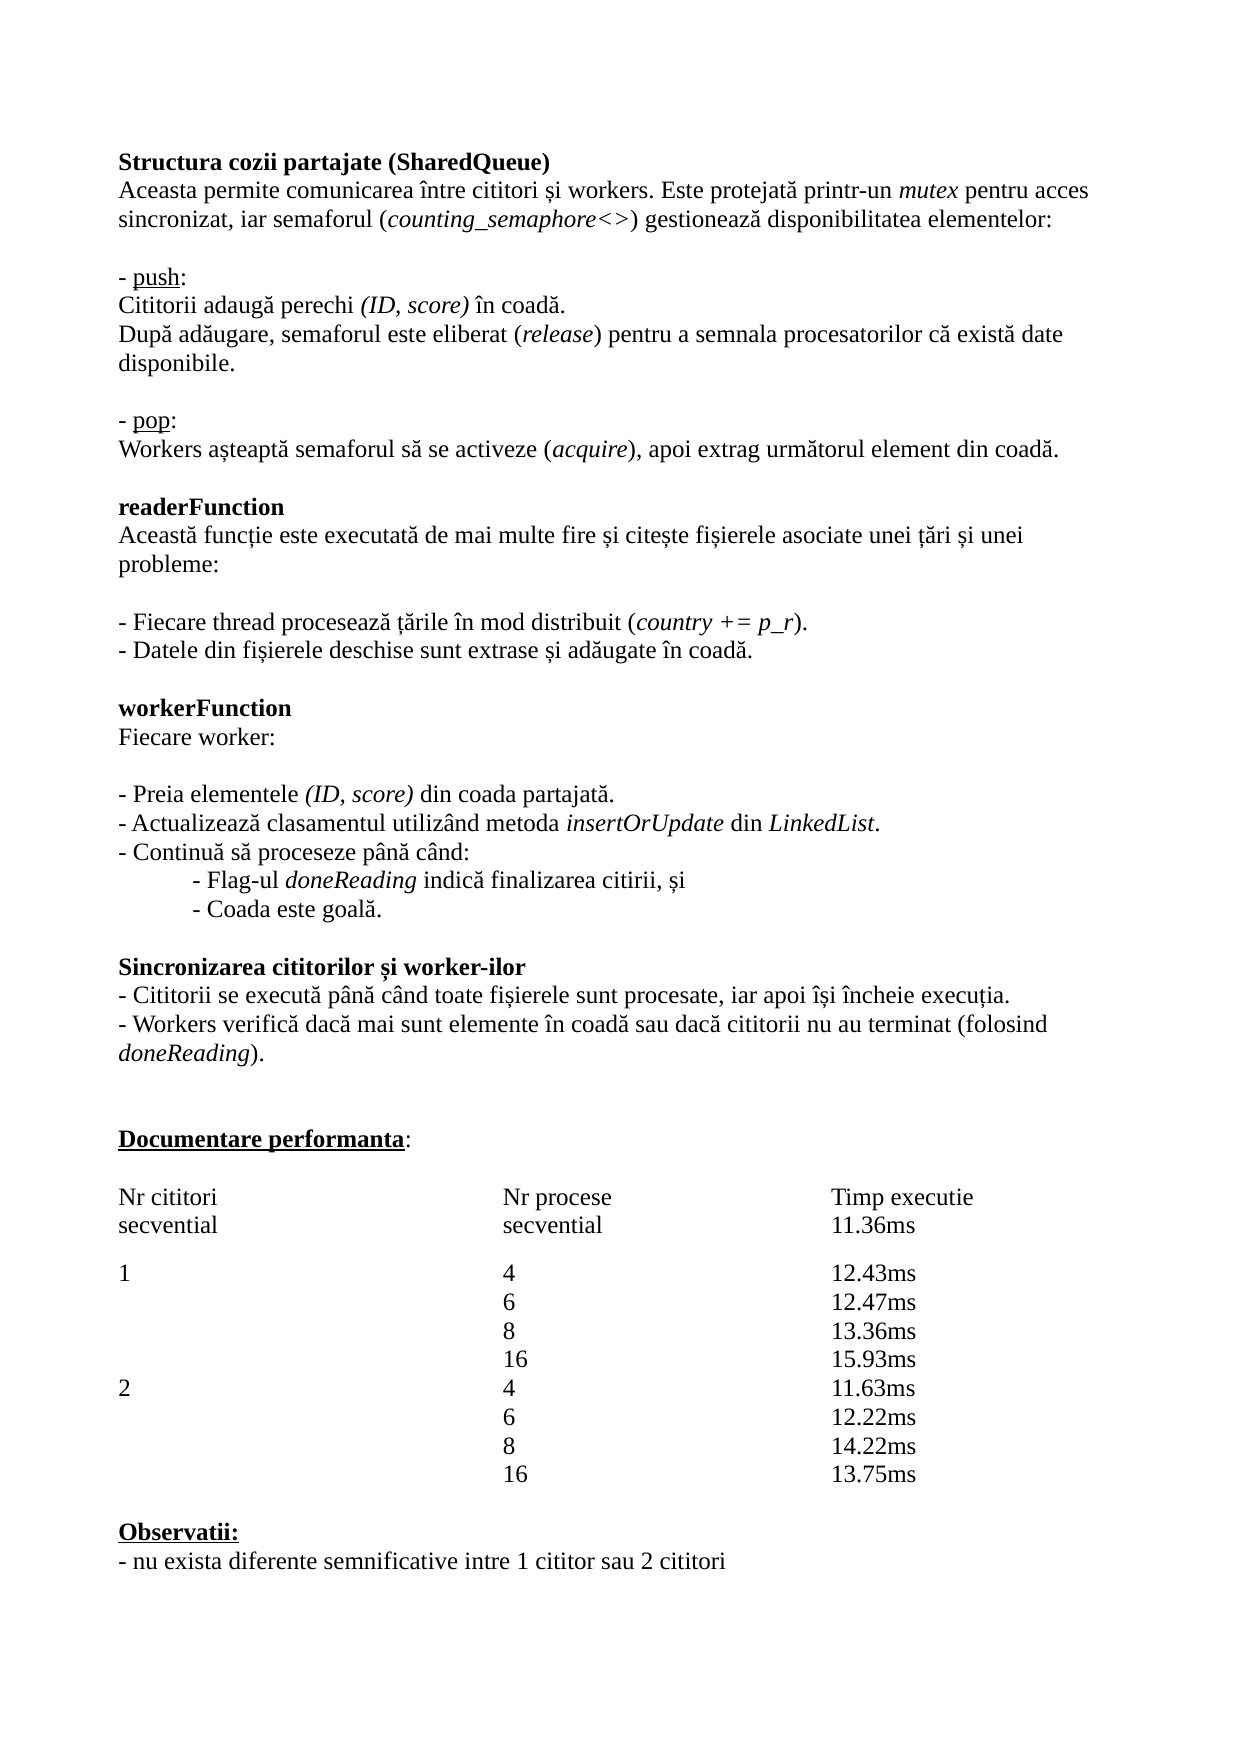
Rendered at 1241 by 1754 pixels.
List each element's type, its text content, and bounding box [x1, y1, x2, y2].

text - Continuă să proceseze până când: [118, 837, 1122, 866]
text - Workers verifică dacă mai sunt elemente în coadă sau dacă cititorii nu au terminat (folosind doneReading). [118, 1009, 1122, 1124]
text - Actualizează clasamentul utilizând metoda insertOrUpdate din LinkedList. [118, 808, 1122, 837]
text Sincronizarea cititorilor și worker-ilor [118, 952, 1122, 981]
table_cell 12.47ms [831, 1287, 1122, 1316]
table_header Timp executie [831, 1182, 1122, 1211]
text - pop: [118, 406, 1122, 434]
text - push: [118, 262, 1122, 291]
text Observatii: [118, 1517, 1122, 1546]
text După adăugare, semaforul este eliberat (release) pentru a semnala procesatorilor că există date disponibile. [118, 319, 1122, 377]
table_header Nr cititori [118, 1182, 503, 1211]
table_cell 1 [118, 1258, 503, 1373]
text readerFunction [118, 492, 1122, 521]
text - Fiecare thread procesează țările în mod distribuit (country += p_r). [118, 607, 1122, 636]
table_cell 12.22ms [831, 1402, 1122, 1431]
table_cell secvential [503, 1211, 831, 1258]
table_cell 2 [118, 1373, 503, 1488]
text - Preia elementele (ID, score) din coada partajată. [118, 779, 1122, 808]
table_cell 6 [503, 1287, 831, 1316]
text Workers așteaptă semaforul să se activeze (acquire), apoi extrag următorul element din coadă. [118, 434, 1122, 463]
text Documentare performanta: [118, 1124, 1122, 1182]
text Cititorii adaugă perechi (ID, score) în coadă. [118, 291, 1122, 319]
table_cell 14.22ms [831, 1431, 1122, 1459]
table_cell 13.75ms [831, 1460, 1122, 1488]
text workerFunction [118, 693, 1122, 722]
text Fiecare worker: [118, 722, 1122, 751]
text - Flag-ul doneReading indică finalizarea citirii, și [118, 866, 1122, 894]
table_cell 8 [503, 1431, 831, 1459]
table_cell 13.36ms [831, 1316, 1122, 1344]
text - Coada este goală. [118, 894, 1122, 923]
text - Cititorii se execută până când toate fișierele sunt procesate, iar apoi își încheie execuția. [118, 981, 1122, 1009]
table_header Nr procese [503, 1182, 831, 1211]
table_cell 4 [503, 1373, 831, 1402]
text Structura cozii partajate (SharedQueue) [118, 147, 1122, 176]
table_cell 6 [503, 1402, 831, 1431]
text - nu exista diferente semnificative intre 1 cititor sau 2 cititori [118, 1546, 1122, 1574]
table_cell 12.43ms [831, 1258, 1122, 1287]
table_cell 8 [503, 1316, 831, 1344]
text Aceasta permite comunicarea între cititori și workers. Este protejată printr-un mutex pentru acces sincronizat, iar semaforul (counting_semaphore<>) gestionează disponibilitatea elementelor: [118, 176, 1122, 233]
table_cell 11.63ms [831, 1373, 1122, 1402]
table_cell 4 [503, 1258, 831, 1287]
table_cell 11.36ms [831, 1211, 1122, 1258]
text Această funcție este executată de mai multe fire și citește fișierele asociate unei țări și unei probleme: [118, 521, 1122, 578]
table_cell 16 [503, 1345, 831, 1373]
table_cell 16 [503, 1460, 831, 1488]
text - Datele din fișierele deschise sunt extrase și adăugate în coadă. [118, 636, 1122, 664]
table_cell 15.93ms [831, 1345, 1122, 1373]
table_cell secvential [118, 1211, 503, 1258]
